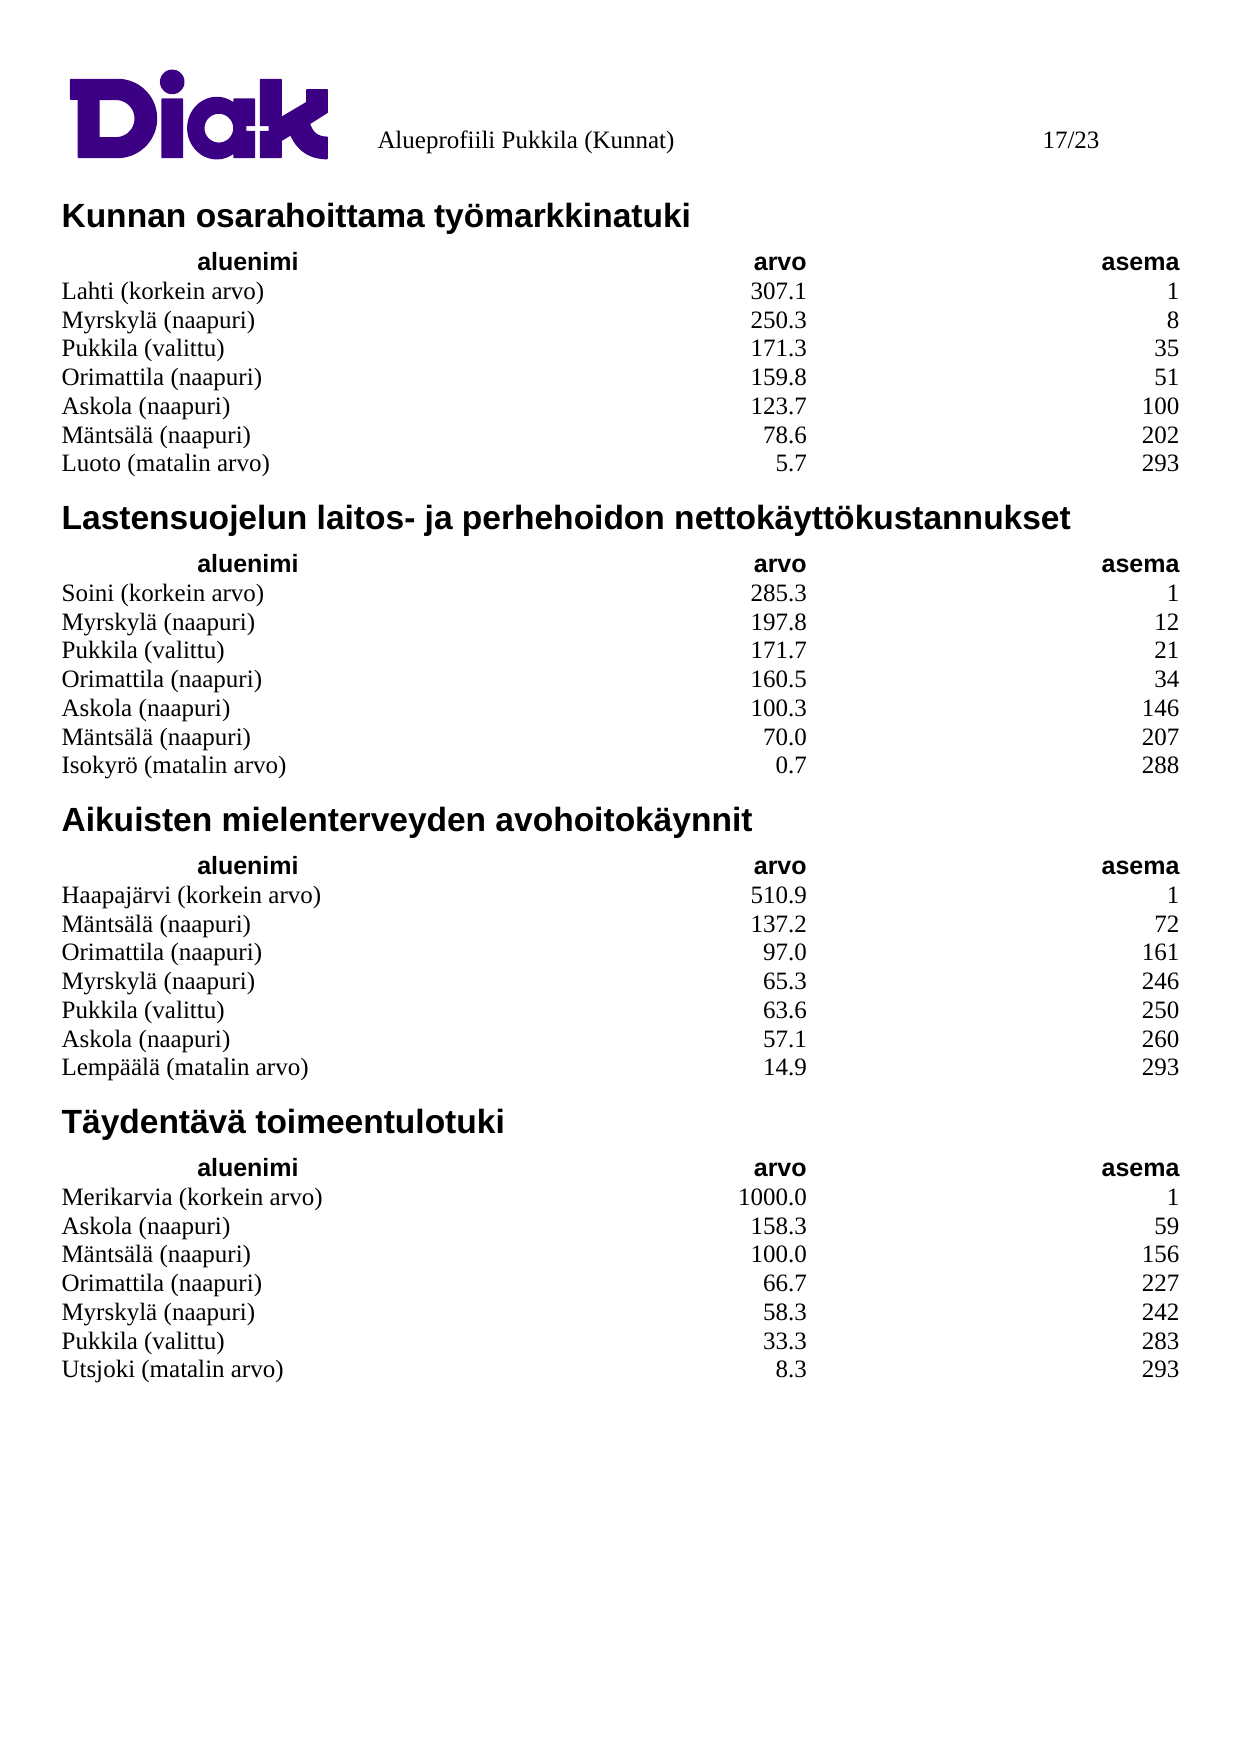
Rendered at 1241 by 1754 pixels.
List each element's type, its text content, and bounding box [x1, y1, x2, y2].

table_cell Soini (korkein arvo) [61, 578, 434, 607]
table_cell Orimattila (naapuri) [61, 362, 434, 391]
table_cell 1 [806, 880, 1179, 909]
table_cell 171.3 [434, 334, 806, 362]
table_cell Orimattila (naapuri) [61, 664, 434, 693]
table_cell Askola (naapuri) [61, 1024, 434, 1052]
table_cell Orimattila (naapuri) [61, 1268, 434, 1297]
table_header aluenimi [61, 851, 434, 880]
subtitle Lastensuojelun laitos- ja perhehoidon nettokäyttökustannukset [61, 498, 1179, 537]
table_cell 293 [806, 449, 1179, 477]
table_cell 78.6 [434, 420, 806, 448]
table_cell Askola (naapuri) [61, 1211, 434, 1239]
table_cell Lahti (korkein arvo) [61, 276, 434, 305]
table_cell 156 [806, 1240, 1179, 1268]
table_cell 123.7 [434, 391, 806, 420]
table_header asema [806, 247, 1179, 276]
table_cell 1 [806, 578, 1179, 607]
table_cell 65.3 [434, 966, 806, 995]
table_cell 33.3 [434, 1326, 806, 1354]
table_header asema [806, 1153, 1179, 1182]
table_cell 146 [806, 693, 1179, 722]
table_cell 227 [806, 1268, 1179, 1297]
table_header asema [806, 549, 1179, 578]
table_cell Myrskylä (naapuri) [61, 966, 434, 995]
table_cell 285.3 [434, 578, 806, 607]
table_header arvo [434, 1153, 806, 1182]
table_cell 14.9 [434, 1053, 806, 1081]
table_cell 260 [806, 1024, 1179, 1052]
table_cell 63.6 [434, 995, 806, 1024]
table_cell 59 [806, 1211, 1179, 1239]
table_header aluenimi [61, 549, 434, 578]
table_cell 288 [806, 751, 1179, 779]
table_cell Pukkila (valittu) [61, 636, 434, 664]
table_cell 283 [806, 1326, 1179, 1354]
table_cell 202 [806, 420, 1179, 448]
table_cell 34 [806, 664, 1179, 693]
table_header arvo [434, 851, 806, 880]
table_cell 293 [806, 1355, 1179, 1383]
table_cell 242 [806, 1297, 1179, 1326]
table_cell 66.7 [434, 1268, 806, 1297]
table_cell 250.3 [434, 305, 806, 333]
table_cell 160.5 [434, 664, 806, 693]
table_header arvo [434, 549, 806, 578]
table_header asema [806, 851, 1179, 880]
table_cell Merikarvia (korkein arvo) [61, 1182, 434, 1211]
table_cell 51 [806, 362, 1179, 391]
table_cell Pukkila (valittu) [61, 995, 434, 1024]
table_cell Myrskylä (naapuri) [61, 305, 434, 333]
table_cell 8.3 [434, 1355, 806, 1383]
table_cell Mäntsälä (naapuri) [61, 420, 434, 448]
table_cell Pukkila (valittu) [61, 334, 434, 362]
table_cell 1 [806, 276, 1179, 305]
table_cell Luoto (matalin arvo) [61, 449, 434, 477]
table_cell 5.7 [434, 449, 806, 477]
table_cell 21 [806, 636, 1179, 664]
table_cell 0.7 [434, 751, 806, 779]
table_cell 100.0 [434, 1240, 806, 1268]
table_header arvo [434, 247, 806, 276]
table_cell 58.3 [434, 1297, 806, 1326]
table_cell 159.8 [434, 362, 806, 391]
table_cell 100 [806, 391, 1179, 420]
table_cell 293 [806, 1053, 1179, 1081]
table_header aluenimi [61, 247, 434, 276]
table_cell Pukkila (valittu) [61, 1326, 434, 1354]
table_cell Lempäälä (matalin arvo) [61, 1053, 434, 1081]
table_cell 72 [806, 909, 1179, 937]
table_cell 97.0 [434, 938, 806, 966]
table_header aluenimi [61, 1153, 434, 1182]
table_cell 70.0 [434, 722, 806, 751]
table_cell Utsjoki (matalin arvo) [61, 1355, 434, 1383]
table_cell 1000.0 [434, 1182, 806, 1211]
table_cell Mäntsälä (naapuri) [61, 909, 434, 937]
table_cell Myrskylä (naapuri) [61, 607, 434, 636]
table_cell 12 [806, 607, 1179, 636]
table_cell 207 [806, 722, 1179, 751]
table_cell 161 [806, 938, 1179, 966]
table_cell 246 [806, 966, 1179, 995]
table_cell 171.7 [434, 636, 806, 664]
table_cell Mäntsälä (naapuri) [61, 1240, 434, 1268]
subtitle Kunnan osarahoittama työmarkkinatuki [61, 196, 1179, 235]
table_cell 8 [806, 305, 1179, 333]
table_cell 250 [806, 995, 1179, 1024]
table_cell Haapajärvi (korkein arvo) [61, 880, 434, 909]
table_cell Orimattila (naapuri) [61, 938, 434, 966]
subtitle Aikuisten mielenterveyden avohoitokäynnit [61, 800, 1179, 839]
table_cell Isokyrö (matalin arvo) [61, 751, 434, 779]
table_cell 1 [806, 1182, 1179, 1211]
subtitle Täydentävä toimeentulotuki [61, 1102, 1179, 1141]
table_cell 307.1 [434, 276, 806, 305]
table_cell Askola (naapuri) [61, 391, 434, 420]
table_cell 35 [806, 334, 1179, 362]
table_cell 137.2 [434, 909, 806, 937]
table_cell 158.3 [434, 1211, 806, 1239]
table_cell 57.1 [434, 1024, 806, 1052]
table_cell 197.8 [434, 607, 806, 636]
table_cell Askola (naapuri) [61, 693, 434, 722]
table_cell Myrskylä (naapuri) [61, 1297, 434, 1326]
table_cell Mäntsälä (naapuri) [61, 722, 434, 751]
table_cell 510.9 [434, 880, 806, 909]
table_cell 100.3 [434, 693, 806, 722]
